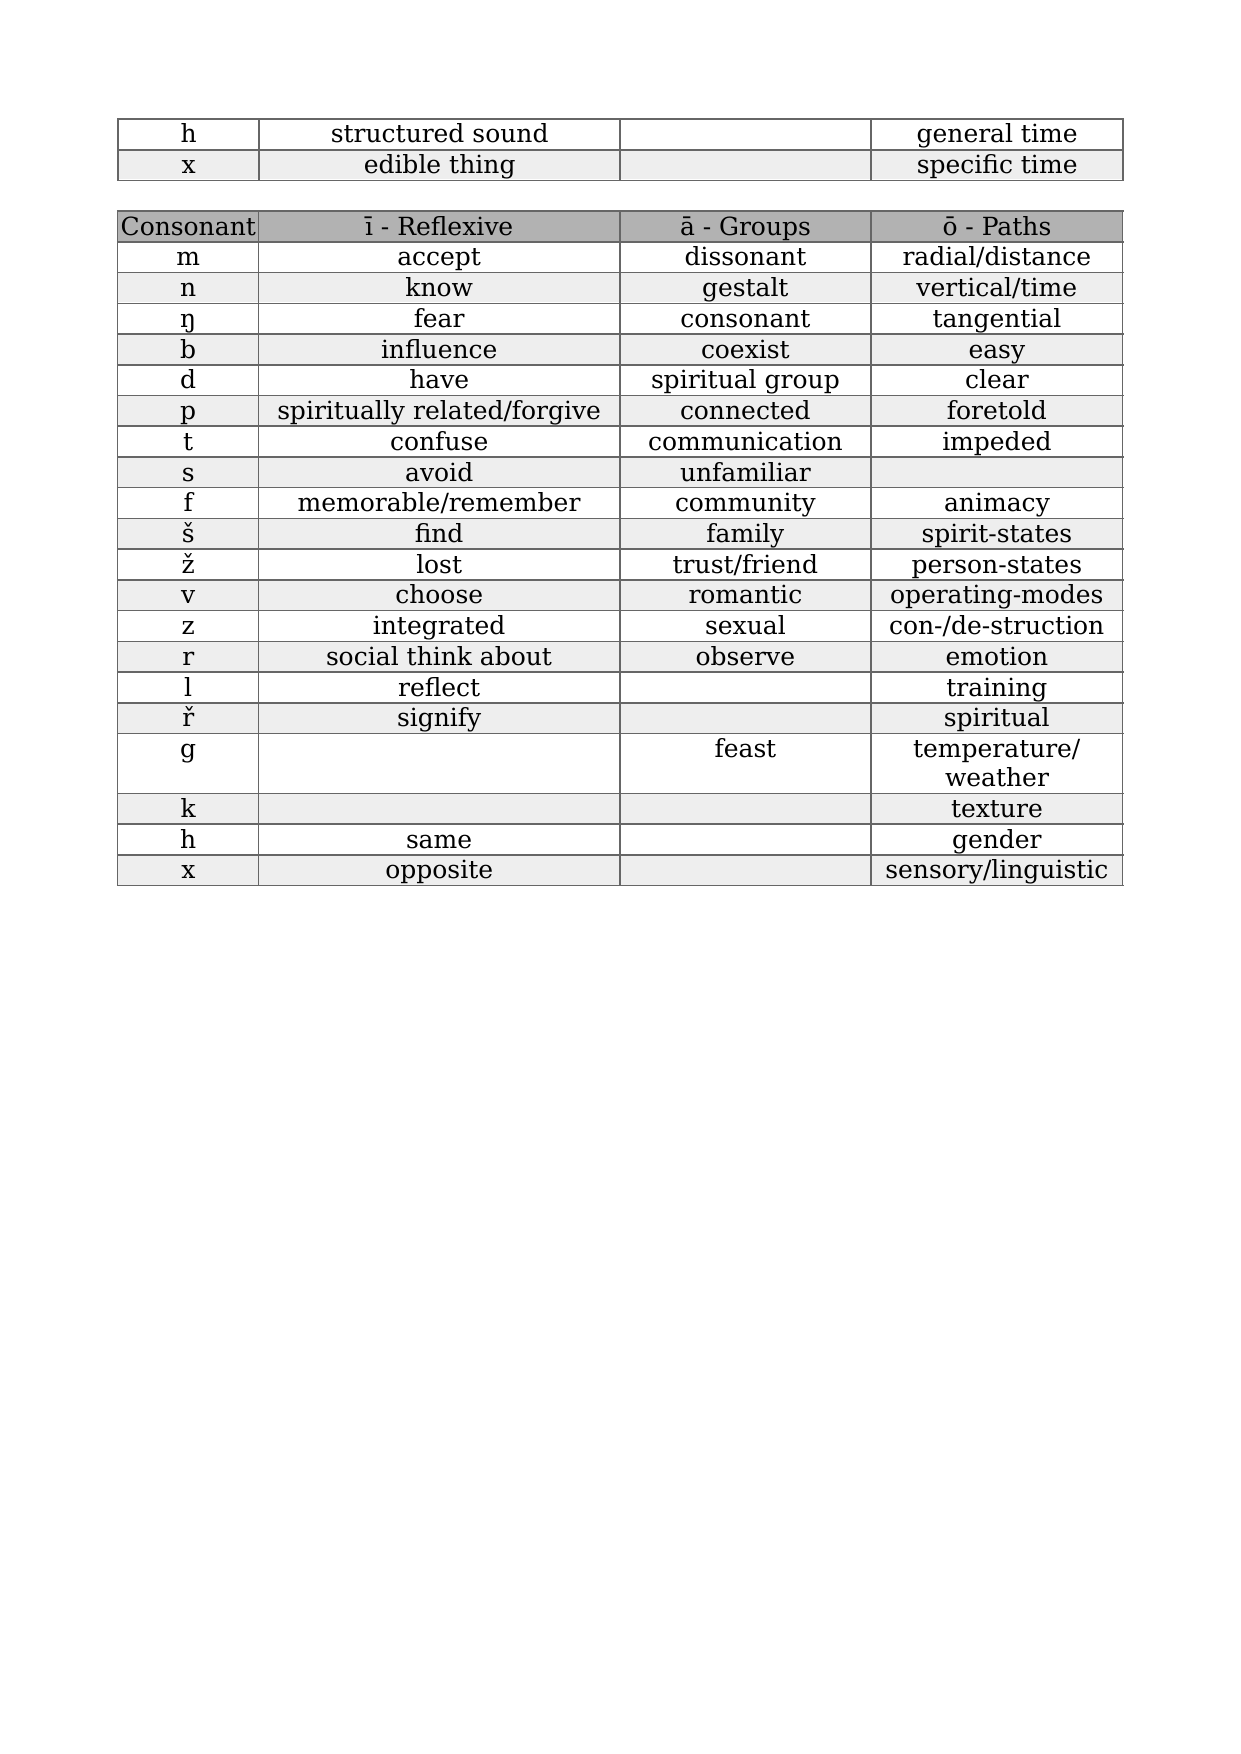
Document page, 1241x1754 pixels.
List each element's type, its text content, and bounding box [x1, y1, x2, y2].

table_cell sexual [621, 611, 870, 641]
table_cell family [621, 519, 870, 548]
table_cell opposite [259, 856, 619, 885]
table_cell structured sound [260, 120, 619, 149]
table_cell gender [872, 825, 1122, 854]
table_cell memorable/remember [259, 488, 619, 518]
table_cell m [118, 243, 258, 272]
table_cell d [118, 366, 258, 395]
table_cell [872, 458, 1122, 487]
table_cell sensory/linguistic [872, 856, 1122, 885]
table_cell [621, 704, 870, 733]
table_cell connected [621, 396, 870, 425]
table_cell spiritually related/forgive [259, 396, 619, 425]
table_cell avoid [259, 458, 619, 487]
table_cell [621, 673, 870, 702]
table_cell integrated [259, 611, 619, 641]
table_cell consonant [621, 304, 870, 333]
table_cell [621, 825, 870, 854]
table_cell ž [118, 550, 258, 579]
table_cell [621, 151, 870, 179]
table_cell n [118, 273, 258, 302]
table_cell t [118, 427, 258, 456]
table_cell [621, 794, 870, 823]
table_cell coexist [621, 335, 870, 364]
table_cell community [621, 488, 870, 518]
table_header Consonant [118, 212, 258, 241]
table_cell [259, 734, 619, 793]
table_cell x [118, 856, 258, 885]
table_cell [621, 120, 870, 149]
table_cell specific time [872, 151, 1122, 179]
table_cell feast [621, 734, 870, 793]
table_cell have [259, 366, 619, 395]
table_cell ŋ [118, 304, 258, 333]
table_cell [621, 856, 870, 885]
table_cell general time [872, 120, 1122, 149]
table_cell accept [259, 243, 619, 272]
table_cell clear [872, 366, 1122, 395]
table_cell know [259, 273, 619, 302]
table_cell lost [259, 550, 619, 579]
table_cell find [259, 519, 619, 548]
table_cell romantic [621, 581, 870, 610]
table_cell foretold [872, 396, 1122, 425]
table_cell x [119, 151, 258, 179]
table_cell f [118, 488, 258, 518]
table_cell dissonant [621, 243, 870, 272]
table_cell spirit-states [872, 519, 1122, 548]
table_cell same [259, 825, 619, 854]
table_cell k [118, 794, 258, 823]
table_cell animacy [872, 488, 1122, 518]
table_cell p [118, 396, 258, 425]
table_cell h [118, 825, 258, 854]
table_cell observe [621, 642, 870, 671]
table_cell spiritual group [621, 366, 870, 395]
table_cell radial/distance [872, 243, 1122, 272]
table_cell easy [872, 335, 1122, 364]
table_cell texture [872, 794, 1122, 823]
table_cell b [118, 335, 258, 364]
table_cell confuse [259, 427, 619, 456]
table_header ī - Reflexive [259, 212, 619, 241]
table_cell social think about [259, 642, 619, 671]
table_cell choose [259, 581, 619, 610]
table_cell person-states [872, 550, 1122, 579]
table_cell spiritual [872, 704, 1122, 733]
table_cell trust/friend [621, 550, 870, 579]
table_cell [259, 794, 619, 823]
table_cell impeded [872, 427, 1122, 456]
table_cell edible thing [260, 151, 619, 179]
table_cell l [118, 673, 258, 702]
table_cell training [872, 673, 1122, 702]
table_cell tangential [872, 304, 1122, 333]
table_cell fear [259, 304, 619, 333]
table_cell operating-modes [872, 581, 1122, 610]
table_cell š [118, 519, 258, 548]
table_cell g [118, 734, 258, 793]
table_header ā - Groups [621, 212, 870, 241]
table_cell vertical/time [872, 273, 1122, 302]
table_cell v [118, 581, 258, 610]
table_cell gestalt [621, 273, 870, 302]
table_cell z [118, 611, 258, 641]
table_cell reflect [259, 673, 619, 702]
table_cell temperature/weather [872, 734, 1122, 793]
table_cell r [118, 642, 258, 671]
table_cell unfamiliar [621, 458, 870, 487]
table_cell ř [118, 704, 258, 733]
table_cell signify [259, 704, 619, 733]
table_cell h [119, 120, 258, 149]
table_cell s [118, 458, 258, 487]
table_cell con-/de-struction [872, 611, 1122, 641]
table_cell influence [259, 335, 619, 364]
table_header ō - Paths [872, 212, 1122, 241]
table_cell emotion [872, 642, 1122, 671]
table_cell communication [621, 427, 870, 456]
